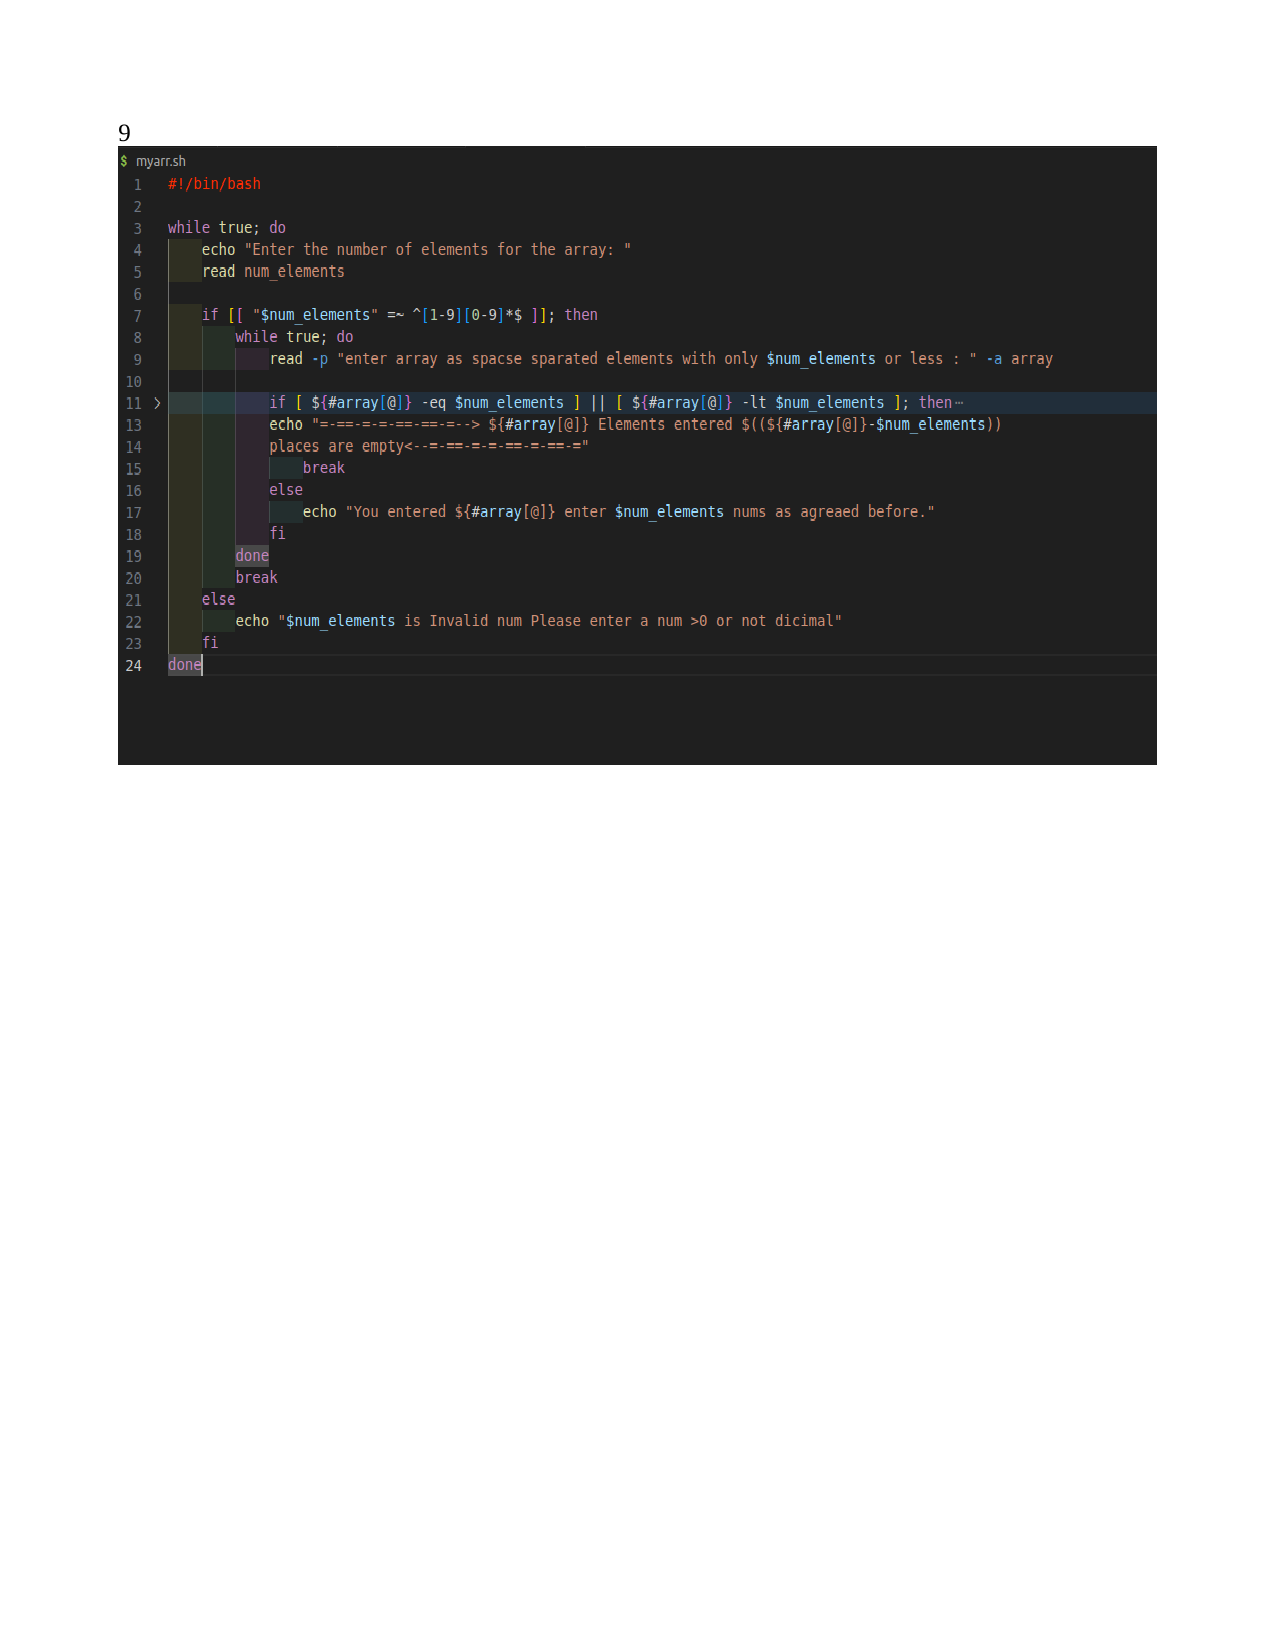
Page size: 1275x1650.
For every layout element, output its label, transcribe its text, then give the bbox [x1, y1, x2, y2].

picture [118, 146, 1157, 765]
text 9 [118, 118, 1157, 146]
